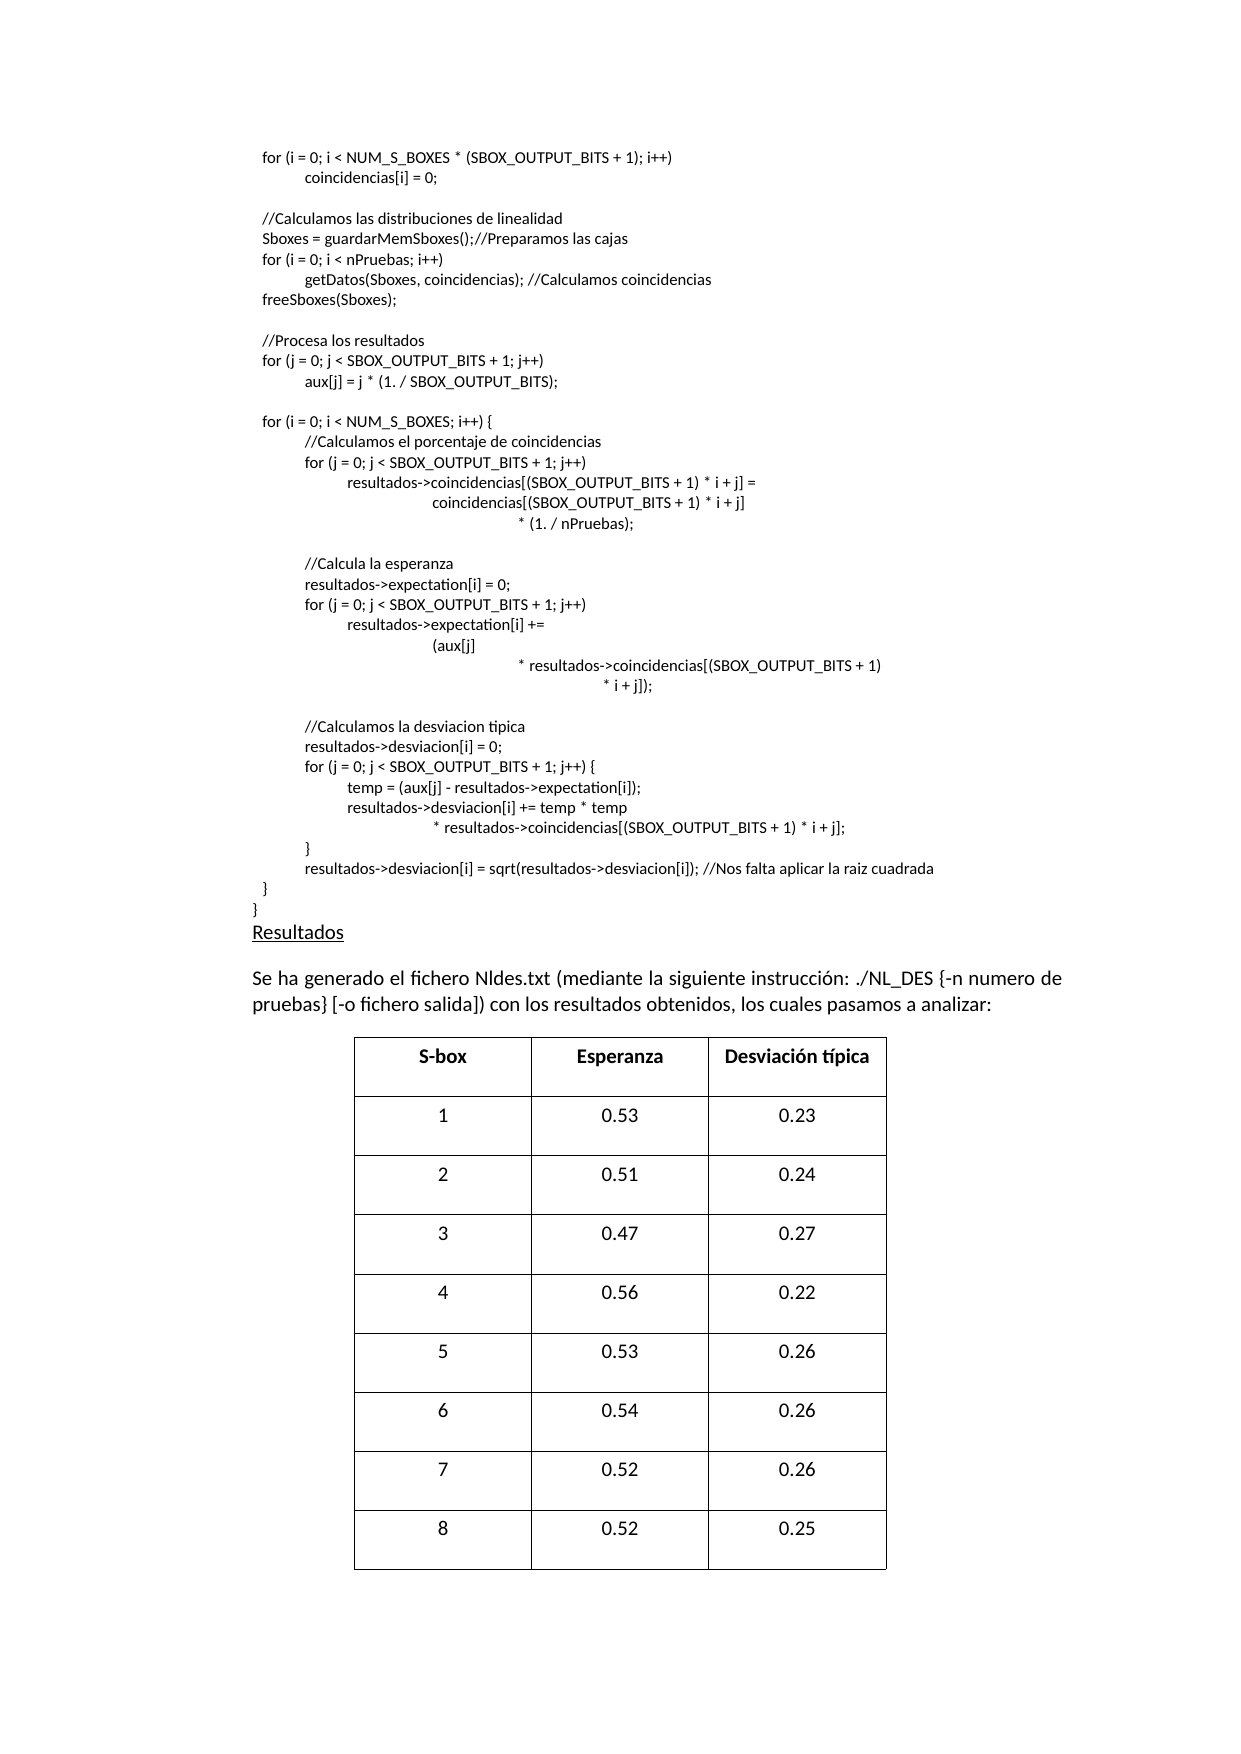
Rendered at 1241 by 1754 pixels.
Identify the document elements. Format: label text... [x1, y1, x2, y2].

table_cell 0.25 [709, 1511, 886, 1569]
text coincidencias[i] = 0; [252, 168, 1063, 188]
text resultados->desviacion[i] = sqrt(resultados->desviacion[i]); //Nos falta aplicar la raiz cuadrada [252, 858, 1063, 879]
text (aux[j] [252, 635, 1063, 655]
text getDatos(Sboxes, coincidencias); //Calculamos coincidencias [252, 269, 1063, 289]
table_cell 0.54 [532, 1393, 708, 1451]
text resultados->desviacion[i] += temp * temp [252, 797, 1063, 818]
text * i + j]); [252, 676, 1063, 696]
table_cell 0.53 [532, 1334, 708, 1392]
table_cell 0.47 [532, 1215, 708, 1273]
text //Procesa los resultados [252, 330, 1063, 351]
text for (j = 0; j < SBOX_OUTPUT_BITS + 1; j++) [252, 351, 1063, 371]
text } [252, 899, 1063, 919]
table_header Esperanza [532, 1038, 708, 1096]
table_cell 1 [355, 1097, 531, 1155]
table_header Desviación típica [709, 1038, 886, 1096]
text //Calculamos las distribuciones de linealidad [252, 208, 1063, 229]
table_header S-box [355, 1038, 531, 1096]
table_cell 2 [355, 1156, 531, 1214]
table_cell 4 [355, 1275, 531, 1332]
text Se ha generado el fichero Nldes.txt (mediante la siguiente instrucción: ./NL_DES {-n numero de pruebas} [-o fichero salida]) con los resultados obtenidos, los cuales pasamos a analizar: [252, 966, 1063, 1016]
text //Calculamos el porcentaje de coincidencias [252, 432, 1063, 452]
text } [252, 838, 1063, 858]
text for (i = 0; i < nPruebas; i++) [252, 249, 1063, 269]
text //Calcula la esperanza [252, 554, 1063, 574]
text * resultados->coincidencias[(SBOX_OUTPUT_BITS + 1) [252, 655, 1063, 676]
table_cell 0.52 [532, 1452, 708, 1510]
table_cell 0.24 [709, 1156, 886, 1214]
text Resultados [252, 919, 1063, 945]
table_cell 0.26 [709, 1393, 886, 1451]
table_cell 0.51 [532, 1156, 708, 1214]
text //Calculamos la desviacion tipica [252, 716, 1063, 736]
text resultados->desviacion[i] = 0; [252, 736, 1063, 757]
table_cell 0.23 [709, 1097, 886, 1155]
table_cell 0.26 [709, 1334, 886, 1392]
text resultados->coincidencias[(SBOX_OUTPUT_BITS + 1) * i + j] = [252, 472, 1063, 493]
table_cell 0.52 [532, 1511, 708, 1569]
table_cell 6 [355, 1393, 531, 1451]
text freeSboxes(Sboxes); [252, 289, 1063, 310]
text resultados->expectation[i] += [252, 614, 1063, 635]
text for (j = 0; j < SBOX_OUTPUT_BITS + 1; j++) [252, 594, 1063, 614]
table_cell 3 [355, 1215, 531, 1273]
text * (1. / nPruebas); [252, 513, 1063, 533]
text temp = (aux[j] - resultados->expectation[i]); [252, 777, 1063, 797]
text for (i = 0; i < NUM_S_BOXES * (SBOX_OUTPUT_BITS + 1); i++) [252, 147, 1063, 168]
text for (i = 0; i < NUM_S_BOXES; i++) { [252, 411, 1063, 432]
text coincidencias[(SBOX_OUTPUT_BITS + 1) * i + j] [252, 493, 1063, 513]
table_cell 8 [355, 1511, 531, 1569]
text aux[j] = j * (1. / SBOX_OUTPUT_BITS); [252, 371, 1063, 391]
table_cell 0.27 [709, 1215, 886, 1273]
table_cell 0.53 [532, 1097, 708, 1155]
table_cell 5 [355, 1334, 531, 1392]
text Sboxes = guardarMemSboxes(); //Preparamos las cajas [252, 229, 1063, 249]
text * resultados->coincidencias[(SBOX_OUTPUT_BITS + 1) * i + j]; [252, 818, 1063, 838]
table_cell 0.26 [709, 1452, 886, 1510]
text } [252, 879, 1063, 899]
text for (j = 0; j < SBOX_OUTPUT_BITS + 1; j++) { [252, 757, 1063, 777]
text resultados->expectation[i] = 0; [252, 574, 1063, 594]
table_cell 0.22 [709, 1275, 886, 1332]
table_cell 7 [355, 1452, 531, 1510]
text for (j = 0; j < SBOX_OUTPUT_BITS + 1; j++) [252, 452, 1063, 472]
table_cell 0.56 [532, 1275, 708, 1332]
